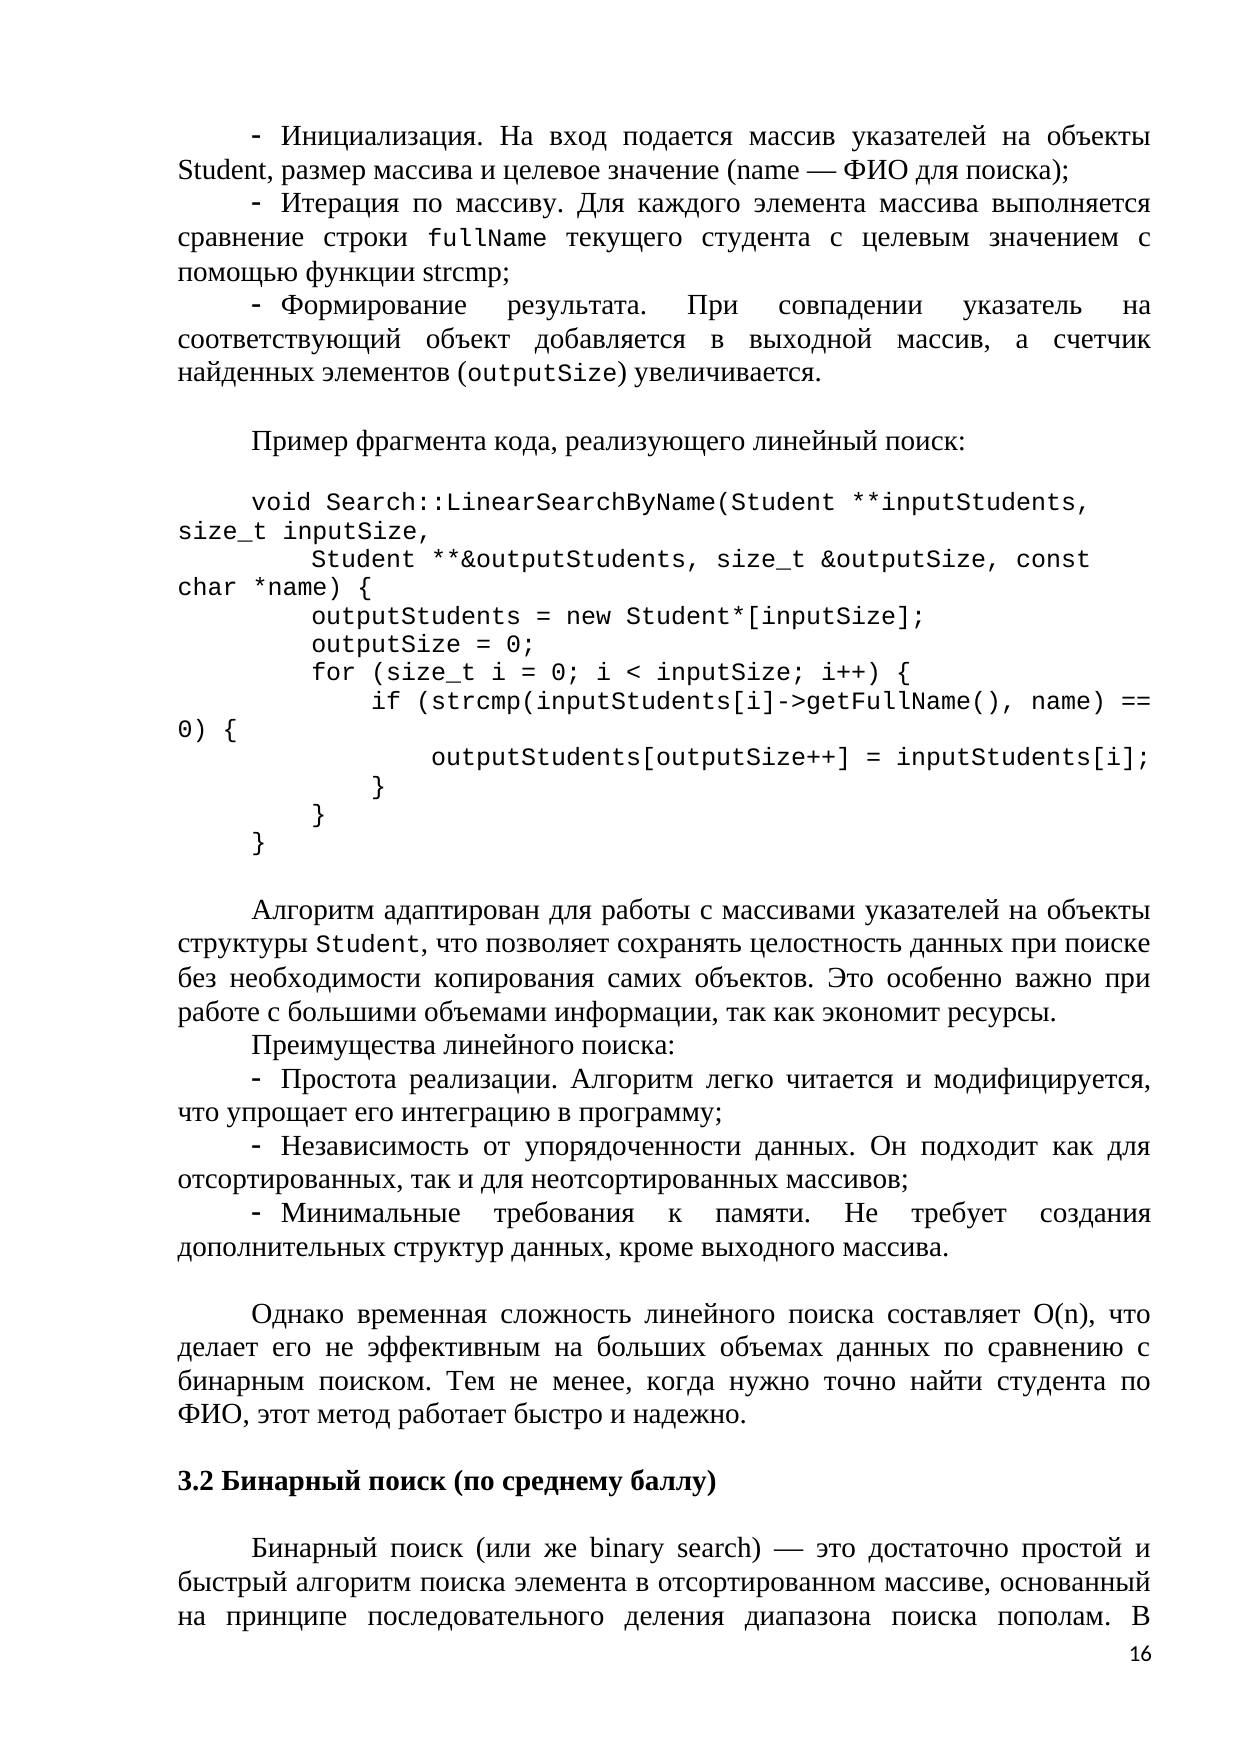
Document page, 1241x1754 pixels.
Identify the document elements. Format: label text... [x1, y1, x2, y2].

list Формирование результата. При совпадении указатель на соответствующий объект добавляется в выходной массив, а счетчик найденных элементов (outputSize) увеличивается. [177, 287, 1152, 389]
text } [177, 773, 1152, 802]
text } [177, 802, 1152, 830]
text void Search::LinearSearchByName(Student **inputStudents, size_t inputSize, [177, 490, 1152, 547]
text } [177, 830, 1152, 858]
list Итерация по массиву. Для каждого элемента массива выполняется сравнение строки fullName текущего студента с целевым значением с помощью функции strcmp; [177, 185, 1152, 287]
text outputStudents = new Student*[inputSize]; [177, 603, 1152, 632]
text Бинарный поиск (или же binary search) — это достаточно простой и быстрый алгоритм поиска элемента в отсортированном массиве, основанный на принципе последовательного деления диапазона поиска пополам. В [177, 1531, 1152, 1631]
text Student **&outputStudents, size_t &outputSize, const char *name) { [177, 547, 1152, 603]
text Преимущества линейного поиска: [177, 1027, 1152, 1061]
list Инициализация. На вход подается массив указателей на объекты Student, размер массива и целевое значение (name — ФИО для поиска); [177, 118, 1152, 185]
text Алгоритм адаптирован для работы с массивами указателей на объекты структуры Student, что позволяет сохранять целостность данных при поиске без необходимости копирования самих объектов. Это особенно важно при работе с большими объемами информации, так как экономит ресурсы. [177, 892, 1152, 1027]
text outputStudents[outputSize++] = inputStudents[i]; [177, 745, 1152, 773]
text for (size_t i = 0; i < inputSize; i++) { [177, 660, 1152, 688]
text Однако временная сложность линейного поиска составляет O(n), что делает его не эффективным на больших объемах данных по сравнению с бинарным поиском. Тем не менее, когда нужно точно найти студента по ФИО, этот метод работает быстро и надежно. [177, 1296, 1152, 1430]
list Минимальные требования к памяти. Не требует создания дополнительных структур данных, кроме выходного массива. [177, 1195, 1152, 1262]
text Пример фрагмента кода, реализующего линейный поиск: [177, 423, 1152, 456]
list Простота реализации. Алгоритм легко читается и модифицируется, что упрощает его интеграцию в программу; [177, 1061, 1152, 1128]
subtitle 3.2 Бинарный поиск (по среднему баллу) [177, 1463, 1152, 1497]
list Независимость от упорядоченности данных. Он подходит как для отсортированных, так и для неотсортированных массивов; [177, 1128, 1152, 1195]
text outputSize = 0; [177, 632, 1152, 660]
text if (strcmp(inputStudents[i]->getFullName(), name) == 0) { [177, 688, 1152, 745]
